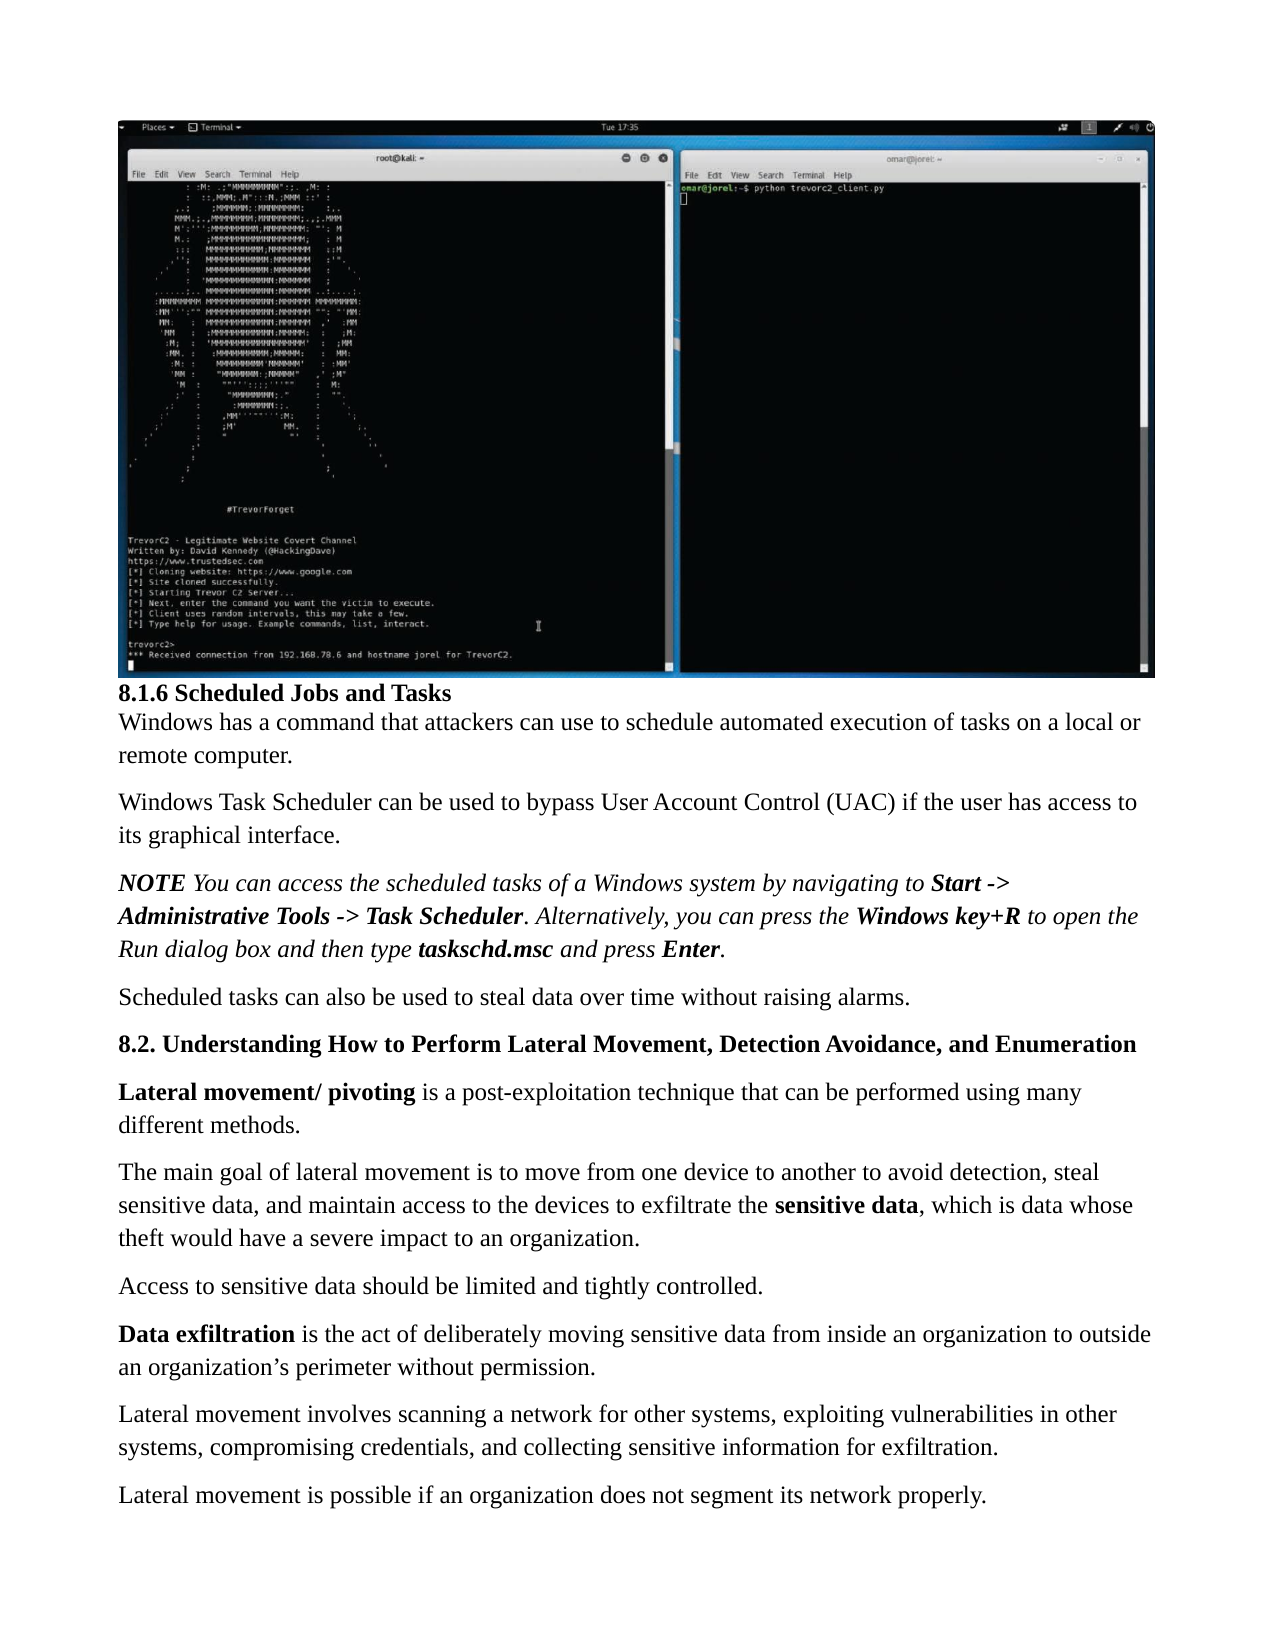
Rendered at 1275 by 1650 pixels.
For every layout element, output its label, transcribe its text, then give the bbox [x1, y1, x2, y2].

text 8.2. Understanding How to Perform Lateral Movement, Detection Avoidance, and Enumeration [118, 1029, 1157, 1058]
text Scheduled tasks can also be used to steal data over time without raising alarms. [118, 982, 1157, 1010]
text Data exfiltration is the act of deliberately moving sensitive data from inside an organization to outside an organization’s perimeter without permission. [118, 1319, 1157, 1381]
text The main goal of lateral movement is to move from one device to another to avoid detection, steal sensitive data, and maintain access to the devices to exfiltrate the sensitive data, which is data whose theft would have a severe impact to an organization. [118, 1157, 1157, 1252]
text NOTE You can access the scheduled tasks of a Windows system by navigating to Start -> Administrative Tools -> Task Scheduler. Alternatively, you can press the Windows key+R to open the Run dialog box and then type taskschd.msc and press Enter. [118, 868, 1157, 963]
text Lateral movement involves scanning a network for other systems, exploiting vulnerabilities in other systems, compromising credentials, and collecting sensitive information for exfiltration. [118, 1399, 1157, 1461]
text Lateral movement is possible if an organization does not segment its network properly. [118, 1480, 1157, 1509]
picture [118, 118, 1157, 678]
text 8.1.6 Scheduled Jobs and Tasks [118, 678, 1157, 707]
text Windows Task Scheduler can be used to bypass User Account Control (UAC) if the user has access to its graphical interface. [118, 787, 1157, 849]
text Lateral movement/ pivoting is a post-exploitation technique that can be performed using many different methods. [118, 1077, 1157, 1139]
text Windows has a command that attackers can use to schedule automated execution of tasks on a local or remote computer. [118, 707, 1157, 768]
text Access to sensitive data should be limited and tightly controlled. [118, 1271, 1157, 1300]
